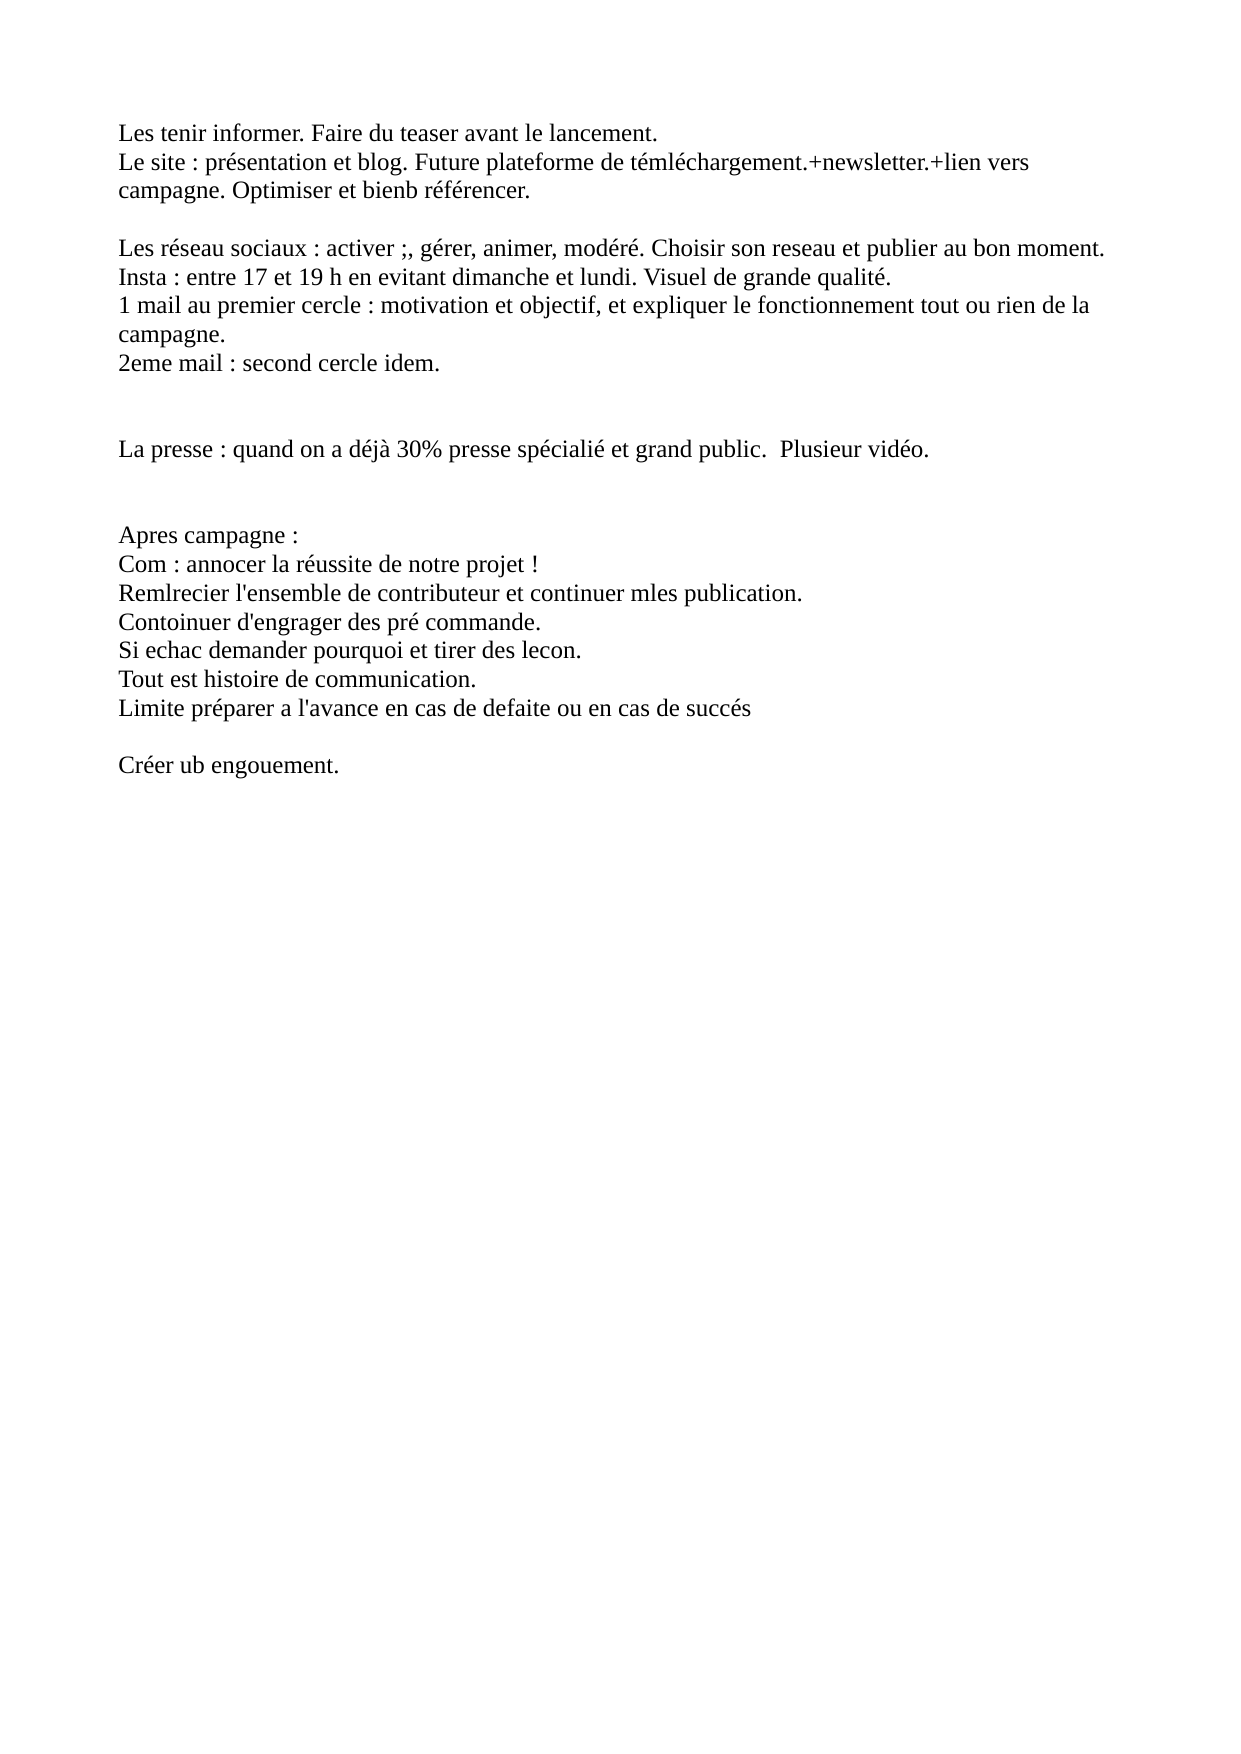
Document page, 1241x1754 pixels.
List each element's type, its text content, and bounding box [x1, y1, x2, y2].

text 1 mail au premier cercle : motivation et objectif, et expliquer le fonctionnement tout ou rien de la campagne. [118, 291, 1122, 348]
text Limite préparer a l'avance en cas de defaite ou en cas de succés [118, 693, 1122, 722]
text Insta : entre 17 et 19 h en evitant dimanche et lundi. Visuel de grande qualité. [118, 262, 1122, 291]
text La presse : quand on a déjà 30% presse spécialié et grand public. Plusieur vidéo. [118, 434, 1122, 463]
text Com : annocer la réussite de notre projet ! [118, 549, 1122, 578]
text Tout est histoire de communication. [118, 664, 1122, 693]
text Si echac demander pourquoi et tirer des lecon. [118, 636, 1122, 664]
text Les réseau sociaux : activer ;, gérer, animer, modéré. Choisir son reseau et publier au bon moment. [118, 233, 1122, 262]
text Remlrecier l'ensemble de contributeur et continuer mles publication. [118, 578, 1122, 607]
text Les tenir informer. Faire du teaser avant le lancement. [118, 118, 1122, 147]
text Apres campagne : [118, 521, 1122, 549]
text Le site : présentation et blog. Future plateforme de témléchargement.+newsletter.+lien vers campagne. Optimiser et bienb référencer. [118, 147, 1122, 204]
text 2eme mail : second cercle idem. [118, 348, 1122, 377]
text Créer ub engouement. [118, 751, 1122, 779]
text Contoinuer d'engrager des pré commande. [118, 607, 1122, 636]
